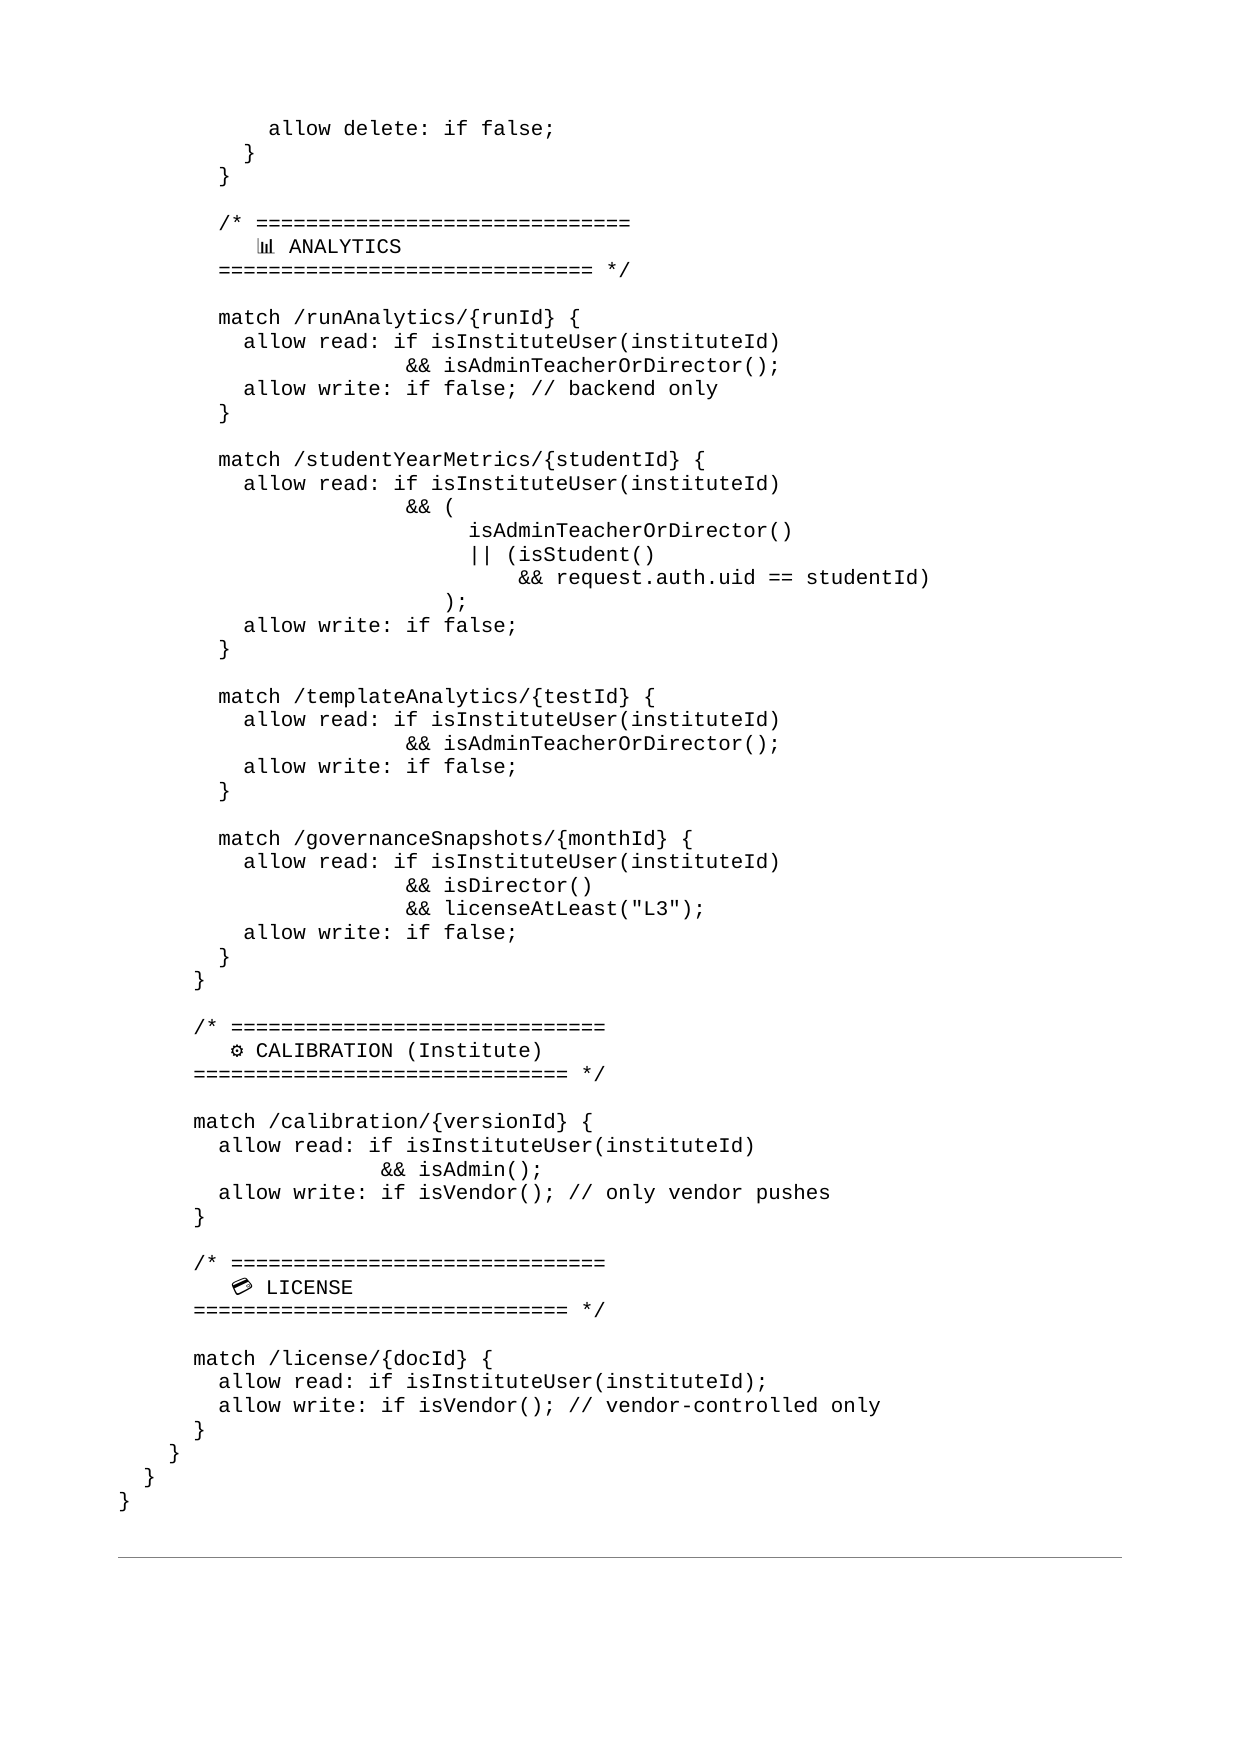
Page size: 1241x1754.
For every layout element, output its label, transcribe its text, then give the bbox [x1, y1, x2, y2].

text /* ============================== [118, 213, 1122, 236]
text ); [118, 591, 1122, 615]
text } [118, 1419, 1122, 1442]
text allow read: if isInstituteUser(instituteId); [118, 1371, 1122, 1395]
text } [118, 1206, 1122, 1229]
text && isAdminTeacherOrDirector(); [118, 733, 1122, 757]
text match /templateAnalytics/{testId} { [118, 686, 1122, 709]
text match /governanceSnapshots/{monthId} { [118, 827, 1122, 851]
text 💳 LICENSE [118, 1277, 1122, 1300]
text && isAdmin(); [118, 1158, 1122, 1182]
text match /calibration/{versionId} { [118, 1111, 1122, 1135]
text || (isStudent() [118, 544, 1122, 567]
text match /license/{docId} { [118, 1348, 1122, 1371]
text } [118, 1442, 1122, 1466]
text match /runAnalytics/{runId} { [118, 307, 1122, 331]
text ============================== */ [118, 1300, 1122, 1324]
text && isDirector() [118, 875, 1122, 898]
text } [118, 638, 1122, 662]
text } [118, 1489, 1122, 1513]
text allow read: if isInstituteUser(instituteId) [118, 473, 1122, 496]
text match /studentYearMetrics/{studentId} { [118, 449, 1122, 473]
text allow delete: if false; [118, 118, 1122, 142]
text /* ============================== [118, 1017, 1122, 1040]
text && ( [118, 496, 1122, 520]
text && request.auth.uid == studentId) [118, 567, 1122, 591]
text && isAdminTeacherOrDirector(); [118, 354, 1122, 378]
text allow write: if false; [118, 615, 1122, 638]
text } [118, 142, 1122, 165]
text } [118, 402, 1122, 426]
text ============================== */ [118, 1064, 1122, 1088]
text && licenseAtLeast("L3"); [118, 898, 1122, 922]
text /* ============================== [118, 1253, 1122, 1277]
text allow read: if isInstituteUser(instituteId) [118, 709, 1122, 733]
text } [118, 946, 1122, 969]
text 📊 ANALYTICS [118, 236, 1122, 260]
text allow write: if false; [118, 922, 1122, 946]
text ============================== */ [118, 260, 1122, 284]
text ⚙ CALIBRATION (Institute) [118, 1040, 1122, 1064]
text allow write: if false; [118, 757, 1122, 780]
text allow read: if isInstituteUser(instituteId) [118, 1135, 1122, 1158]
text allow read: if isInstituteUser(instituteId) [118, 851, 1122, 875]
text isAdminTeacherOrDirector() [118, 520, 1122, 544]
text allow write: if false; // backend only [118, 378, 1122, 402]
text allow write: if isVendor(); // vendor-controlled only [118, 1395, 1122, 1419]
text allow read: if isInstituteUser(instituteId) [118, 331, 1122, 354]
text } [118, 780, 1122, 804]
text } [118, 165, 1122, 189]
text allow write: if isVendor(); // only vendor pushes [118, 1182, 1122, 1206]
text } [118, 1466, 1122, 1489]
text } [118, 969, 1122, 993]
